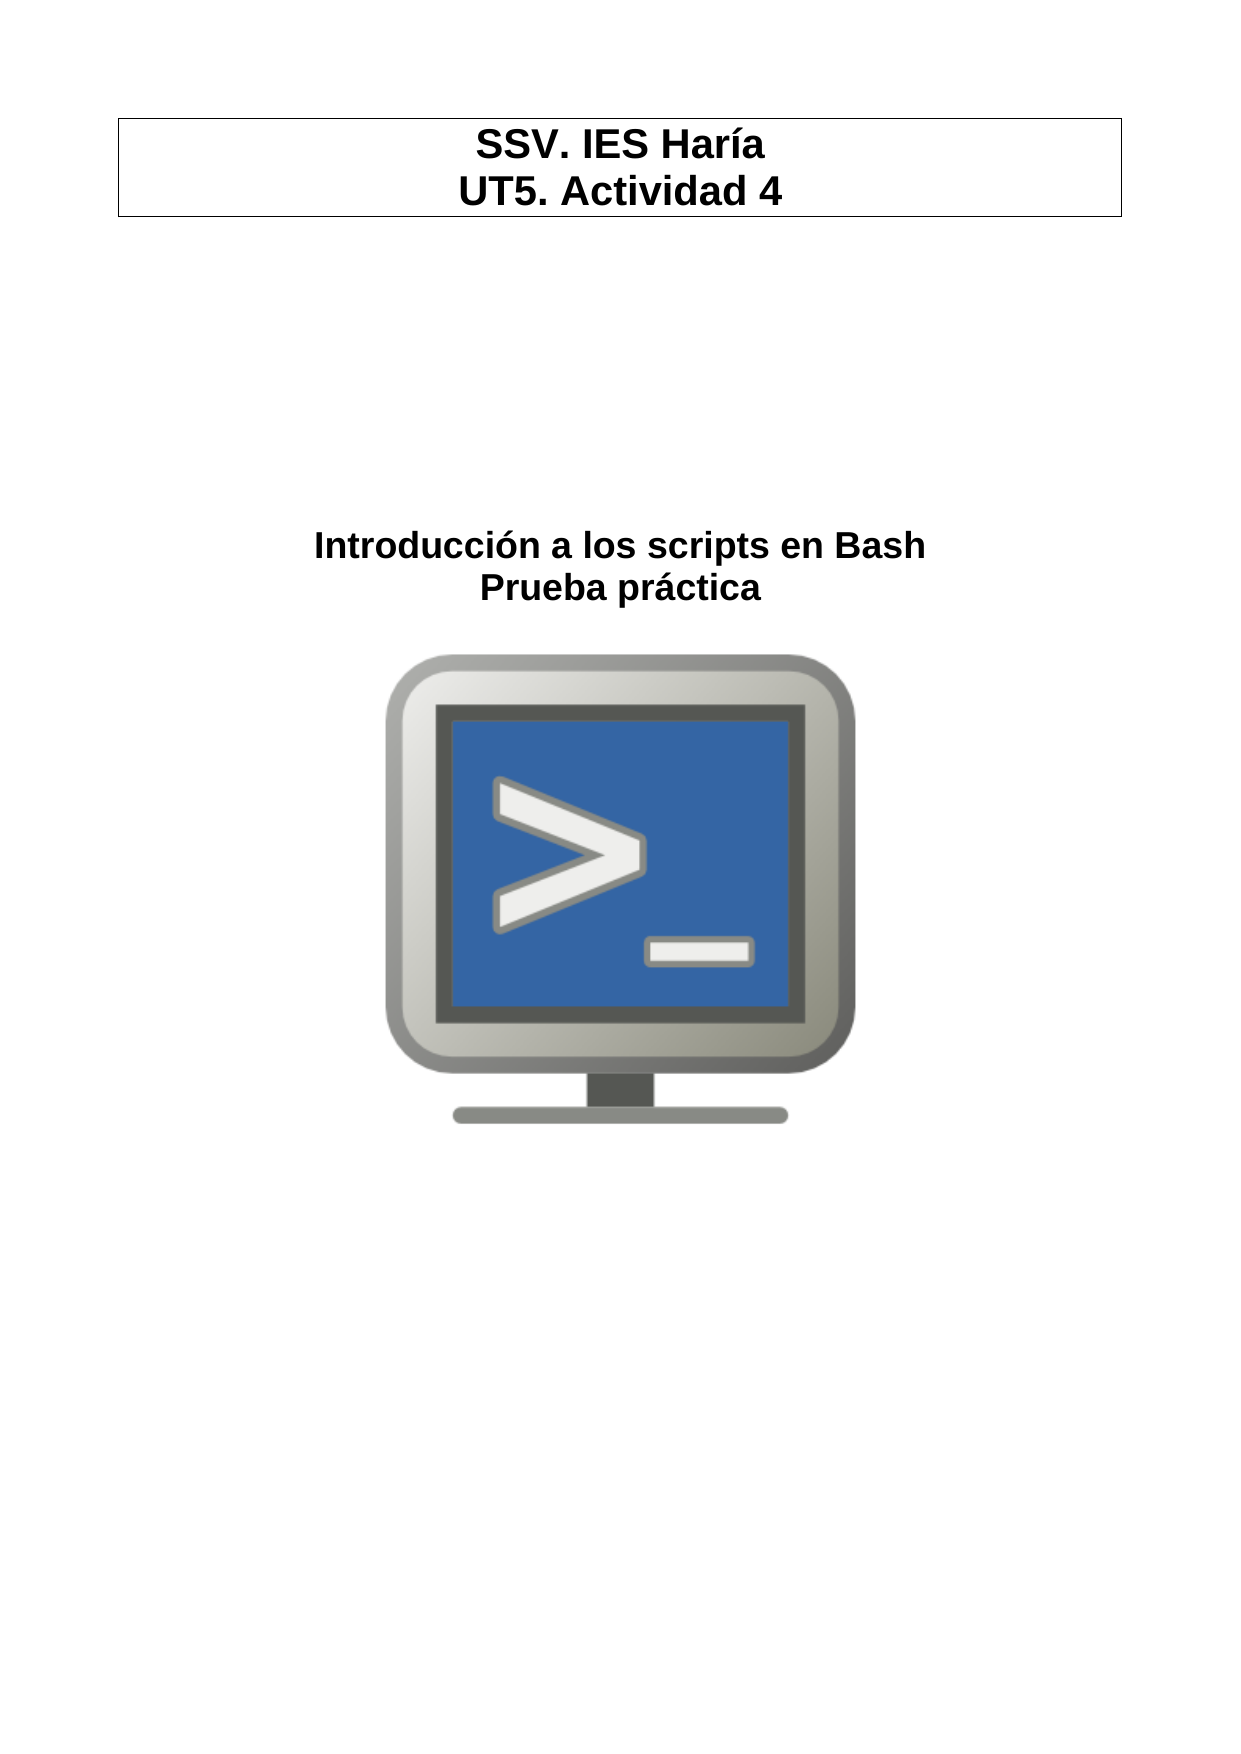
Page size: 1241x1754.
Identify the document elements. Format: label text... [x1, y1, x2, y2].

text SSV. IES Haría [119, 119, 1121, 165]
subtitle Introducción a los scripts en Bash [118, 524, 1122, 566]
picture [364, 650, 876, 1135]
text UT5. Actividad 4 [119, 165, 1121, 216]
subtitle Prueba práctica [118, 566, 1122, 608]
